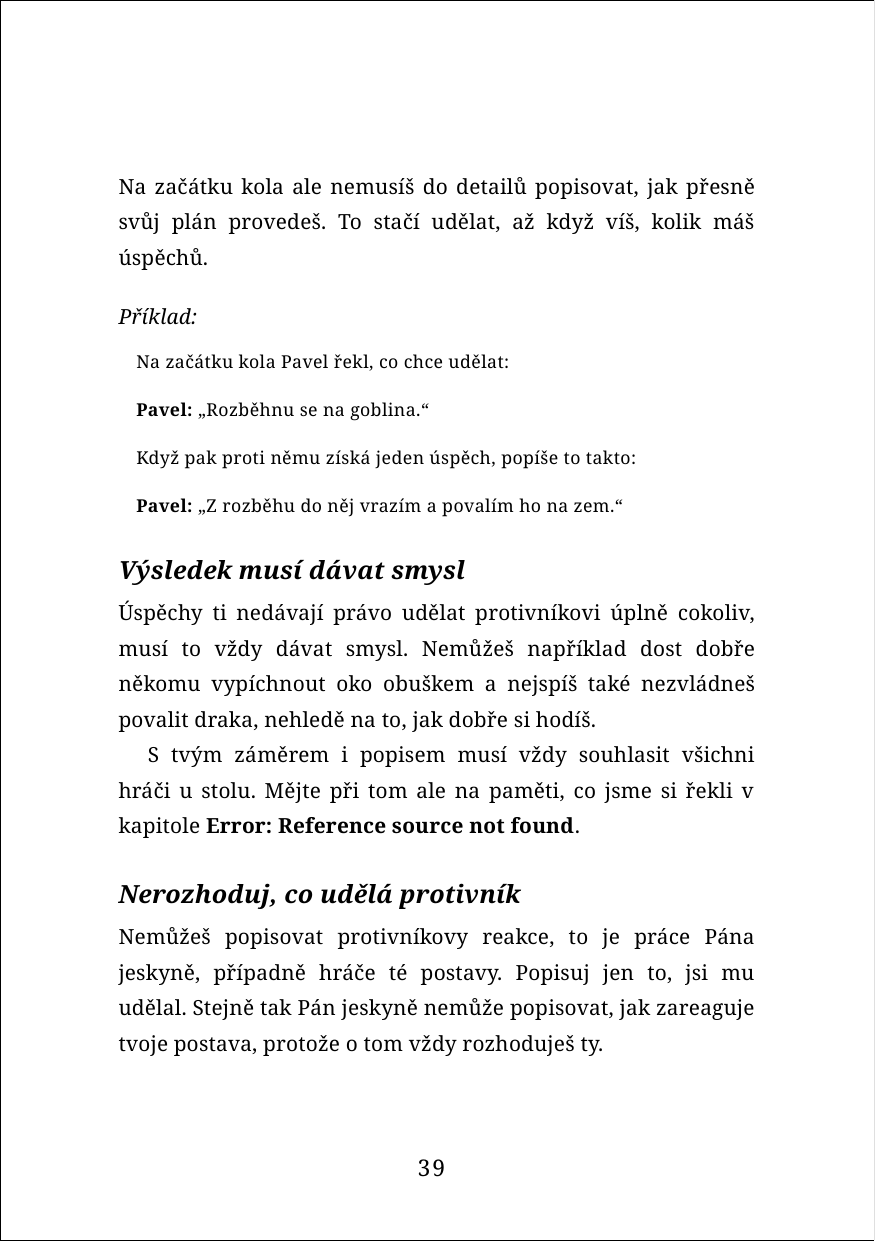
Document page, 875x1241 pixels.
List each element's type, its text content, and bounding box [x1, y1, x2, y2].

text Pavel: „Z rozběhu do něj vrazím a povalím ho na zem.“ [136, 493, 756, 517]
text Nemůžeš popisovat protivníkovy reakce, to je práce Pána jeskyně, případně hráče té postavy. Popisuj jen to, jsi mu udělal. Stejně tak Pán jeskyně nemůže popisovat, jak zareaguje tvoje postava, protože o tom vždy rozhoduješ ty. [118, 922, 756, 1057]
subtitle Nerozhoduj, co udělá protivník [118, 877, 756, 911]
text Úspěchy ti nedávají právo udělat protivníkovi úplně cokoliv, musí to vždy dávat smysl. Nemůžeš například dost dobře někomu vypíchnout oko obuškem a nejspíš také nezvládneš povalit draka, nehledě na to, jak dobře si hodíš. S tvým záměrem i popisem musí vždy souhlasit všichni hráči u stolu. Mějte při tom ale na paměti, co jsme si řekli v kapitole Error: Reference source not found. [118, 598, 756, 840]
text Příklad: [118, 302, 756, 330]
text Na začátku kola Pavel řekl, co chce udělat: [136, 349, 756, 373]
subtitle Výsledek musí dávat smysl [118, 553, 756, 587]
text Na začátku kola ale nemusíš do detailů popisovat, jak přesně svůj plán provedeš. To stačí udělat, až když víš, kolik máš úspěchů. [118, 172, 756, 271]
text Pavel: „Rozběhnu se na goblina.“ [136, 397, 756, 421]
text Když pak proti němu získá jeden úspěch, popíše to takto: [136, 445, 756, 469]
